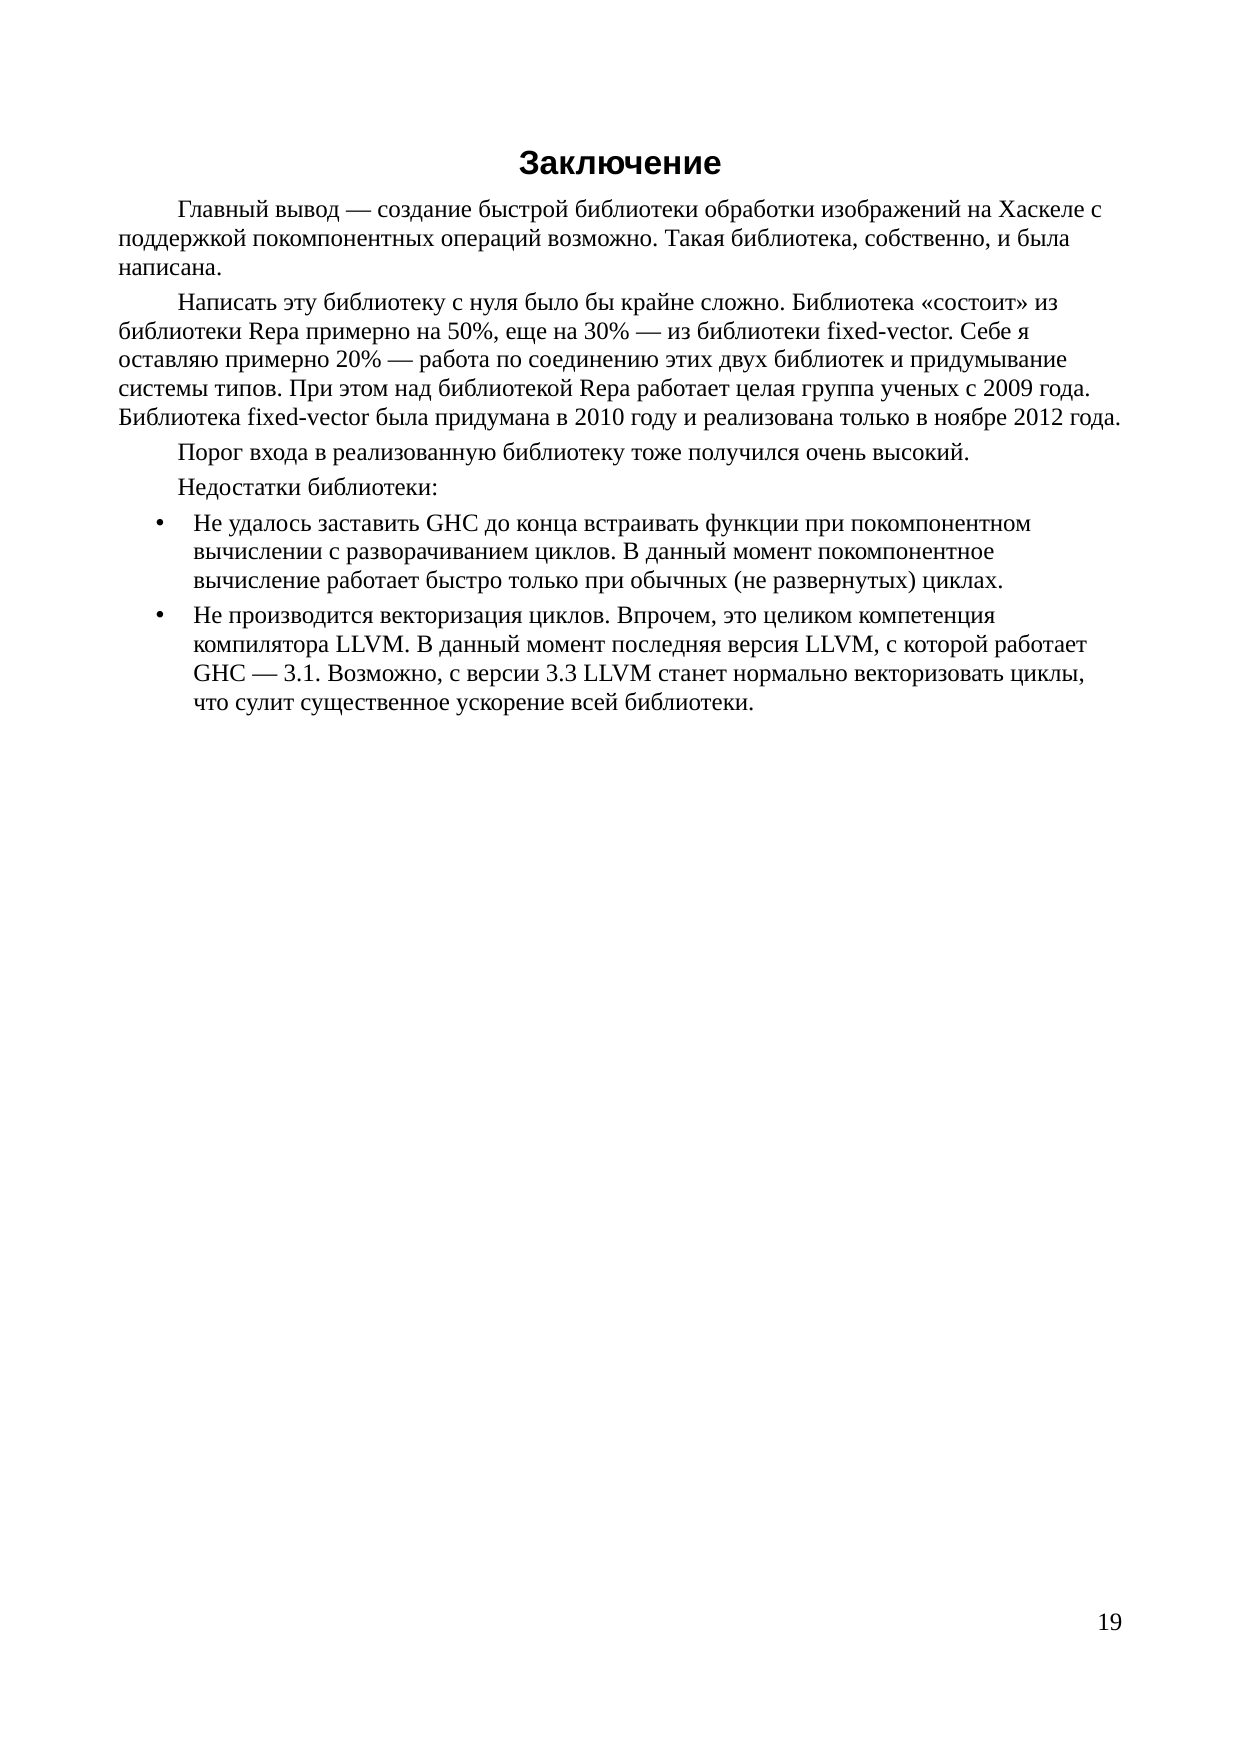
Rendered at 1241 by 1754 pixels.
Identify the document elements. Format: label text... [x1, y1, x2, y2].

text Недостатки библиотеки: [118, 472, 1122, 501]
text Порог входа в реализованную библиотеку тоже получился очень высокий. [118, 437, 1122, 466]
text Написать эту библиотеку с нуля было бы крайне сложно. Библиотека «состоит» из библиотеки Repa примерно на 50%, еще на 30% — из библиотеки fixed-vector. Себе я оставляю примерно 20% — работа по соединению этих двух библиотек и придумывание системы типов. При этом над библиотекой Repa работает целая группа ученых с 2009 года. Библиотека fixed-vector была придумана в 2010 году и реализована только в ноябре 2012 года. [118, 287, 1122, 431]
subtitle Заключение [118, 143, 1122, 182]
list Не производится векторизация циклов. Впрочем, это целиком компетенция компилятора LLVM. В данный момент последняя версия LLVM, с которой работает GHC — 3.1. Возможно, с версии 3.3 LLVM станет нормально векторизовать циклы, что сулит существенное ускорение всей библиотеки. [156, 600, 1122, 715]
text Главный вывод — создание быстрой библиотеки обработки изображений на Хаскеле с поддержкой покомпонентных операций возможно. Такая библиотека, собственно, и была написана. [118, 194, 1122, 281]
list Не удалось заставить GHC до конца встраивать функции при покомпонентном вычислении с разворачиванием циклов. В данный момент покомпонентное вычисление работает быстро только при обычных (не развернутых) циклах. [156, 508, 1122, 594]
